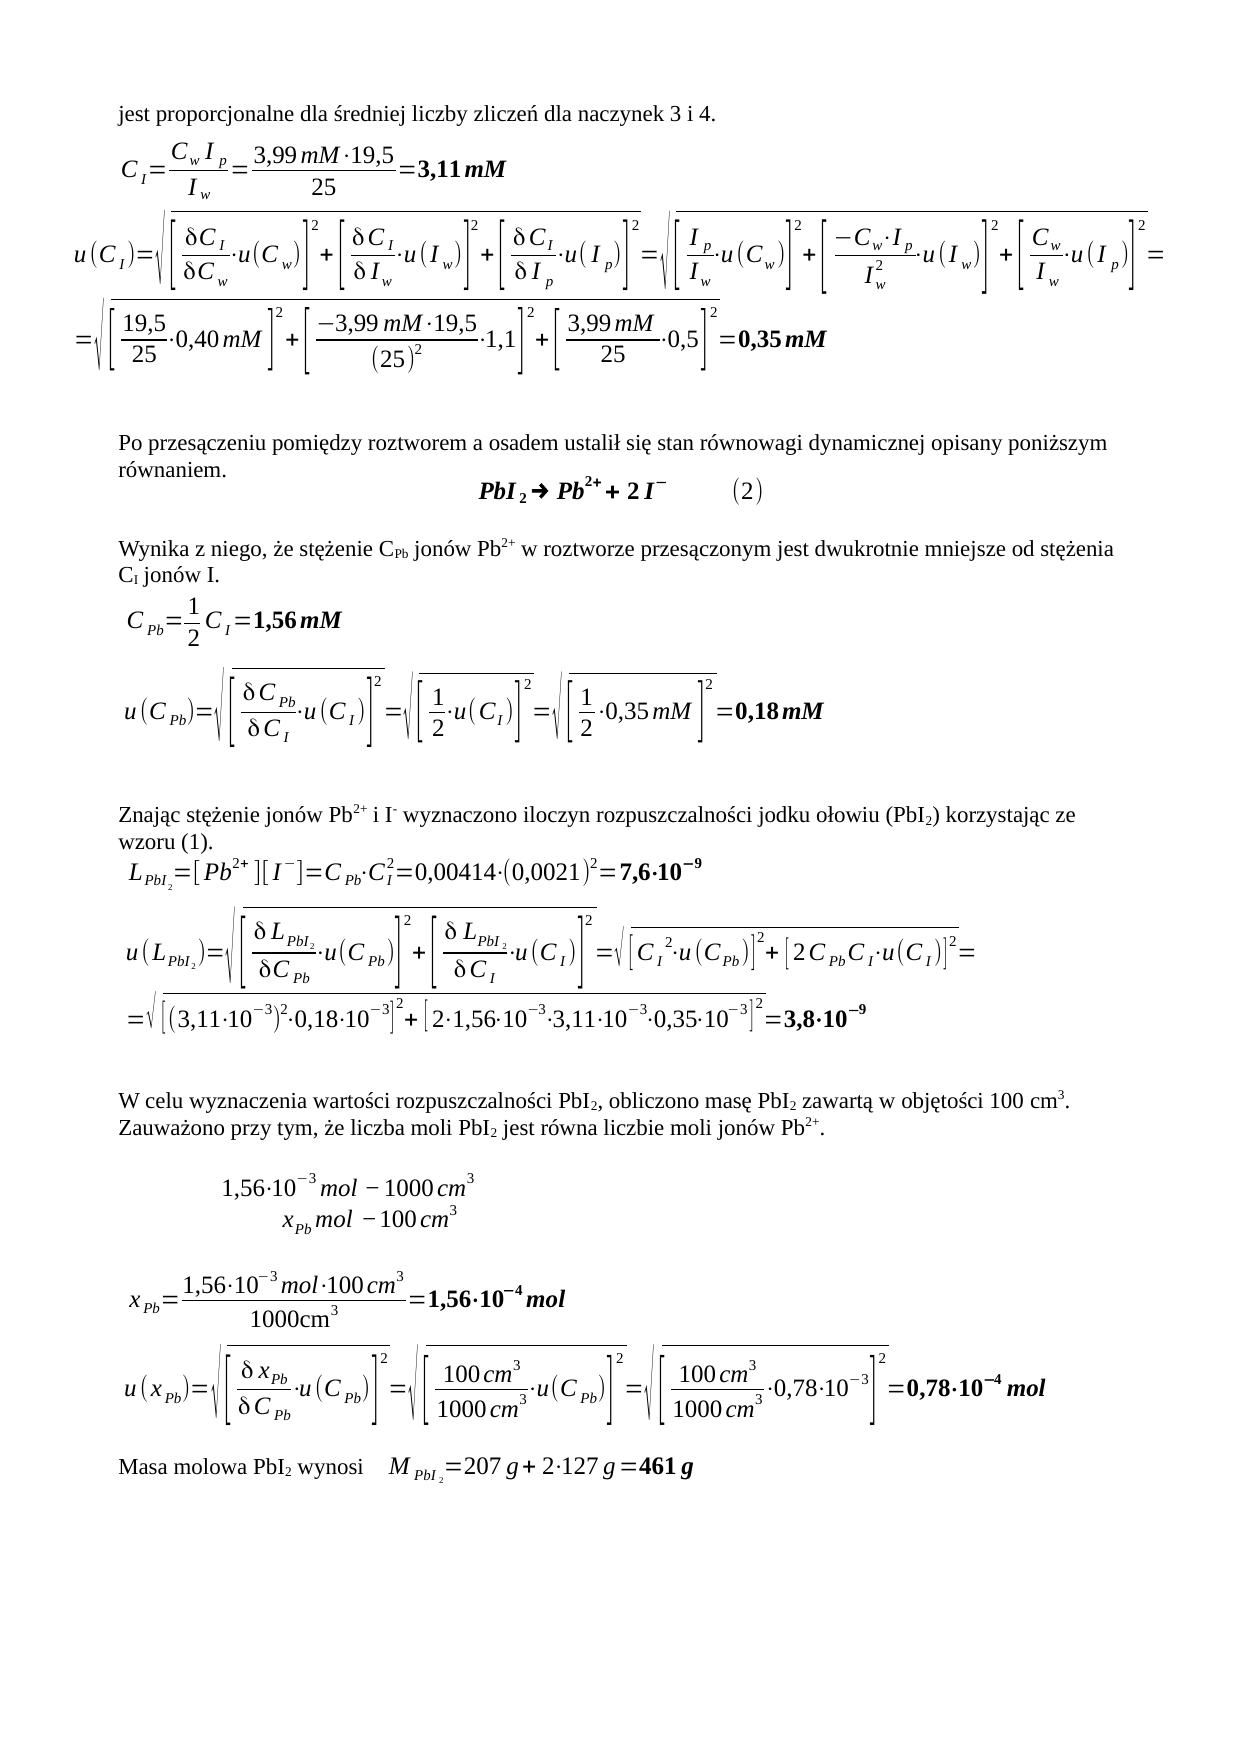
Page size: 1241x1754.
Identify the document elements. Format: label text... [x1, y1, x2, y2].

text W celu wyznaczenia wartości rozpuszczalności PbI2, obliczono masę PbI2 zawartą w objętości 100 cm3. Zauważono przy tym, że liczba moli PbI2 jest równa liczbie moli jonów Pb2+. [118, 1087, 1122, 1140]
text Wynika z niego, że stężenie CPb jonów Pb2+ w roztworze przesączonym jest dwukrotnie mniejsze od stężenia CI jonów I. [118, 535, 1122, 587]
text Znając stężenie jonów Pb2+ i I- wyznaczono iloczyn rozpuszczalności jodku ołowiu (PbI2) korzystając ze wzoru (1). [118, 801, 1122, 854]
text Masa molowa PbI2 wynosi [118, 1452, 1122, 1486]
text jest proporcjonalne dla średniej liczby zliczeń dla naczynek 3 i 4. [118, 100, 1122, 127]
text Po przesączeniu pomiędzy roztworem a osadem ustalił się stan równowagi dynamicznej opisany poniższym równaniem. [118, 429, 1122, 482]
